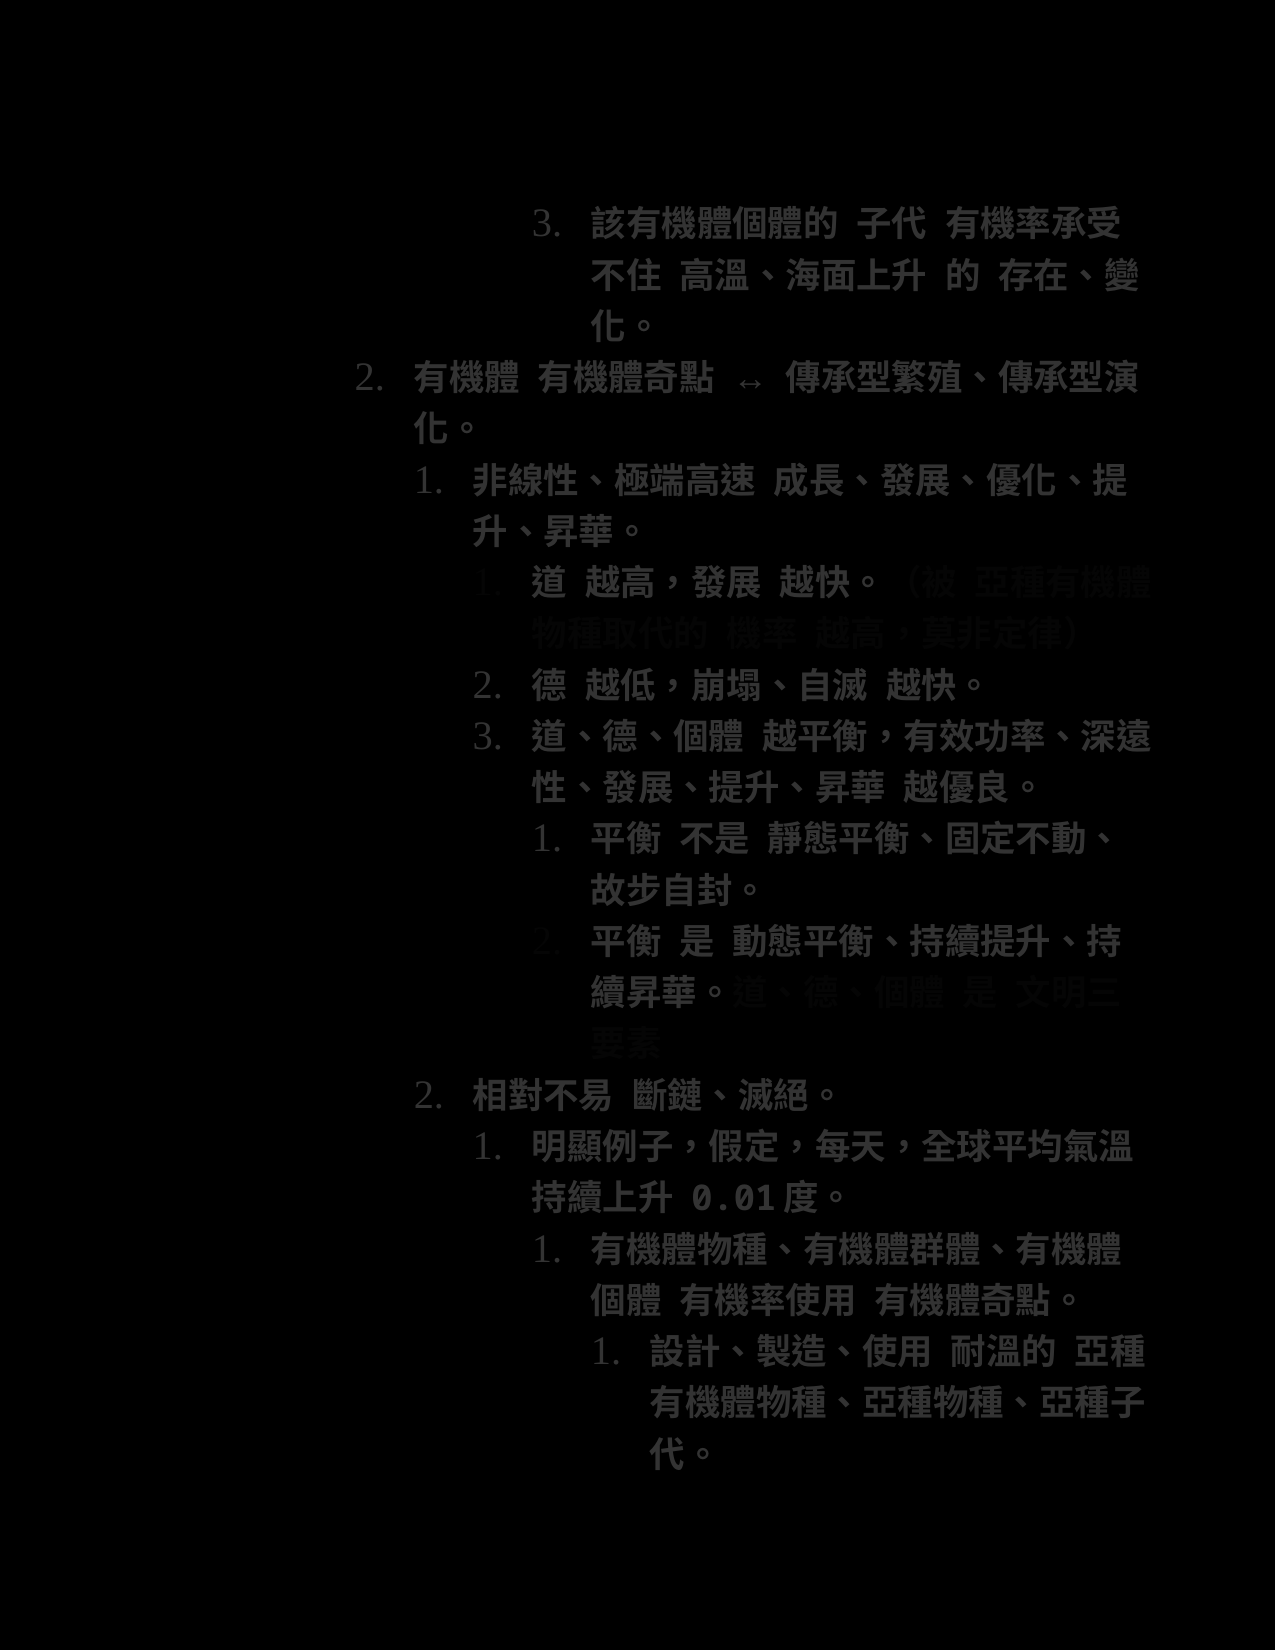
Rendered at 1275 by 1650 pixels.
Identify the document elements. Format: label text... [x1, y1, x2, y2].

list 設計、製造、使用 耐溫的 亞種有機體物種、亞種物種、亞種子代。 [591, 1323, 1157, 1477]
list 該有機體個體的 子代 有機率承受不住 高溫、海面上升 的 存在、變化。 [532, 196, 1157, 349]
list 道、德、個體 越平衡，有效功率、深遠性、發展、提升、昇華 越優良。 [472, 708, 1157, 811]
list 非線性、極端高速 成長、發展、優化、提升、昇華。 [413, 452, 1157, 554]
list 平衡 是 動態平衡、持續提升、持續昇華。道、德、個體 是 文明三要素 [532, 913, 1157, 1067]
list 有機體物種、有機體群體、有機體個體 有機率使用 有機體奇點。 [532, 1221, 1157, 1323]
list 道 越高，發展 越快。（被 亞種有機體物種取代的 機率 越高，莫非定律） [472, 554, 1157, 657]
list 德 越低，崩塌、自滅 越快。 [472, 657, 1157, 708]
list 明顯例子，假定，每天，全球平均氣溫 持續上升 0.01度。 [472, 1118, 1157, 1221]
list 相對不易 斷鏈、滅絕。 [413, 1067, 1157, 1118]
list 平衡 不是 靜態平衡、固定不動、故步自封。 [532, 811, 1157, 913]
list 有機體 有機體奇點 ↔ 傳承型繁殖、傳承型演化。 [354, 349, 1157, 452]
